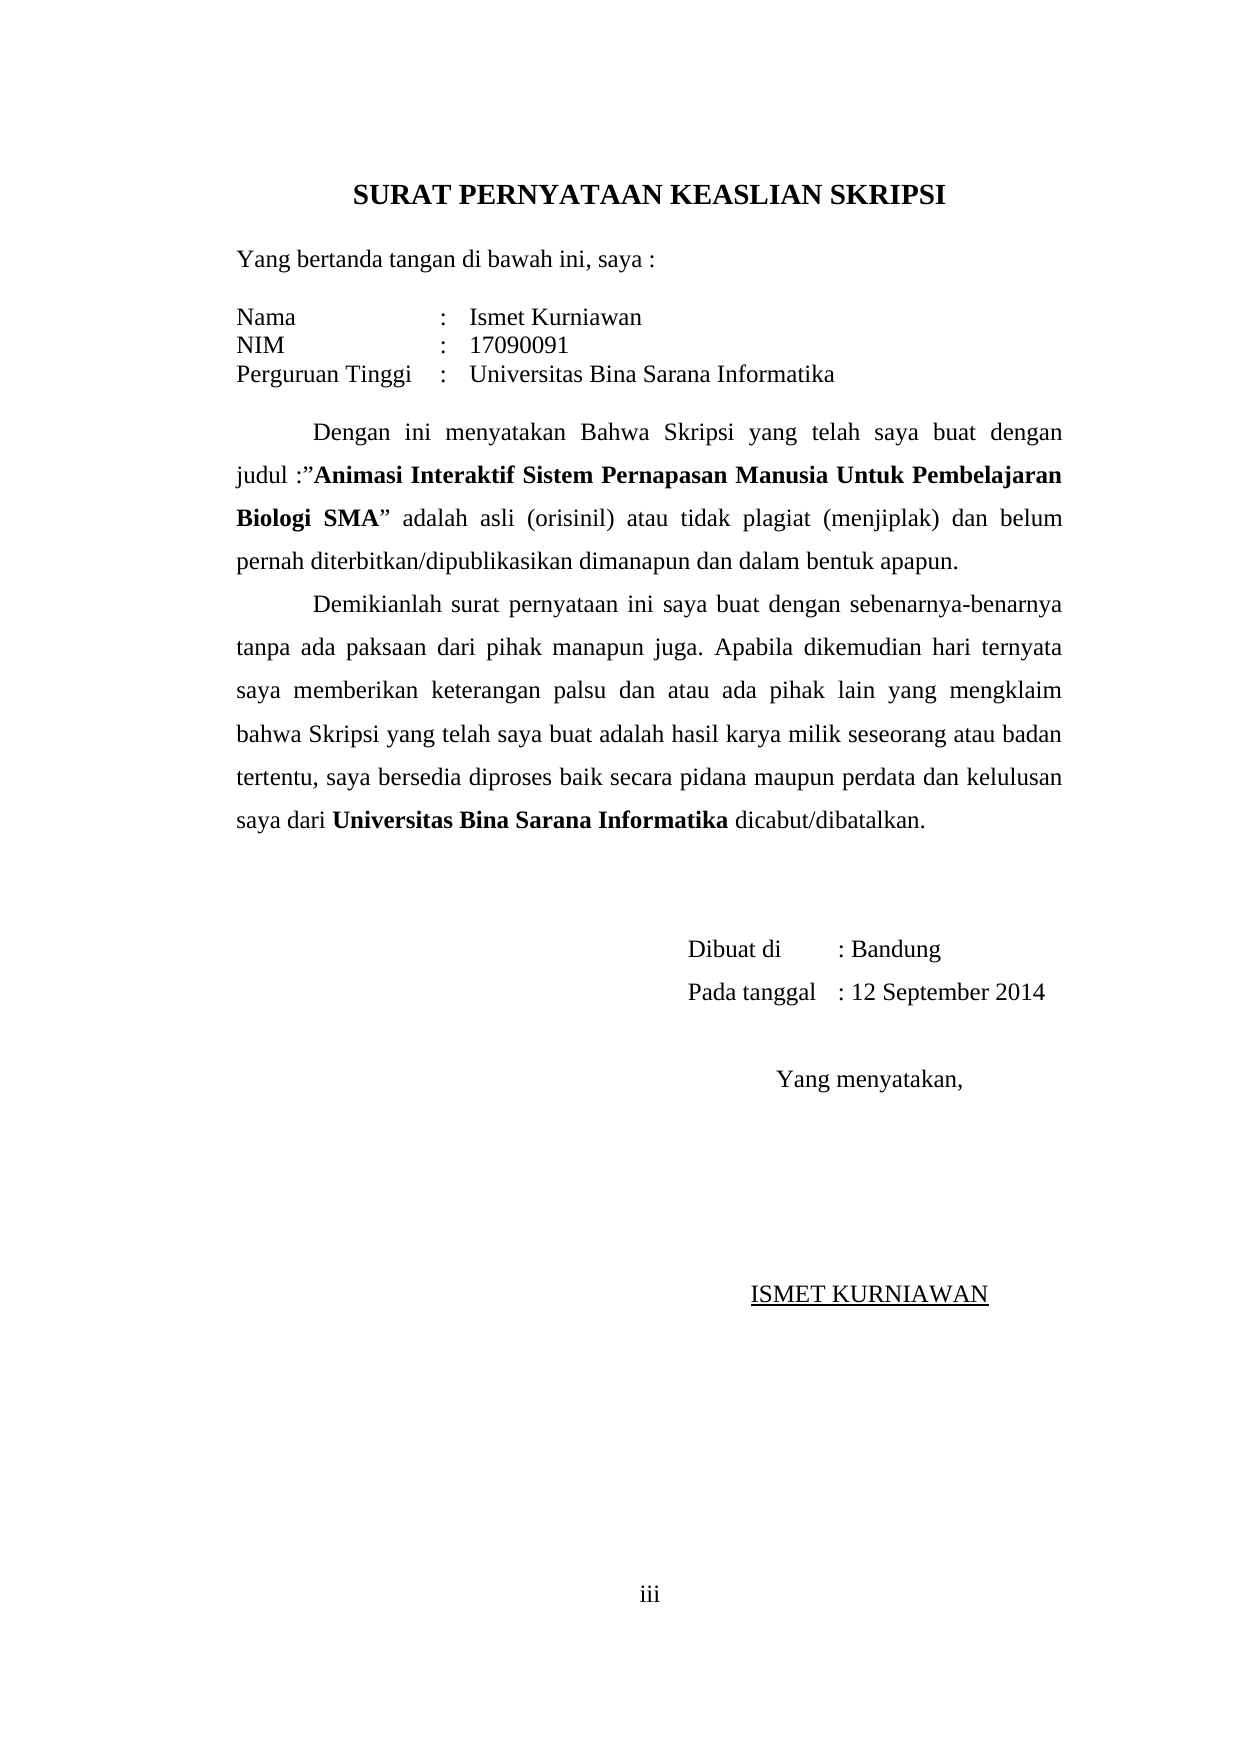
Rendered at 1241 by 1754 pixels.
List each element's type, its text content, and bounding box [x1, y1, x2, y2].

table_cell 17090091 [458, 331, 1074, 359]
text Yang bertanda tangan di bawah ini, saya : [236, 244, 1063, 273]
table_cell : [428, 331, 458, 359]
subtitle SURAT PERNYATAAN KEASLIAN SKRIPSI [236, 177, 1063, 211]
table_header Dibuat di : Bandung Pada tanggal : 12 September 2014 Yang menyatakan, ISMET KURNIAWAN [676, 934, 1062, 1308]
table_cell NIM [225, 331, 428, 359]
table_header : [428, 302, 458, 331]
table_cell : [428, 359, 458, 388]
table_cell Universitas Bina Sarana Informatika [458, 359, 1074, 388]
table_cell Perguruan Tinggi [225, 359, 428, 388]
text Demikianlah surat pernyataan ini saya buat dengan sebenarnya-benarnya tanpa ada paksaan dari pihak manapun juga. Apabila dikemudian hari ternyata saya memberikan keterangan palsu dan atau ada pihak lain yang mengklaim bahwa Skripsi yang telah saya buat adalah hasil karya milik seseorang atau badan tertentu, saya bersedia diproses baik secara pidana maupun perdata dan kelulusan saya dari Universitas Bina Sarana Informatika dicabut/dibatalkan. [236, 589, 1063, 834]
table_header Nama [225, 302, 428, 331]
text Dengan ini menyatakan Bahwa Skripsi yang telah saya buat dengan judul :”Animasi Interaktif Sistem Pernapasan Manusia Untuk Pembelajaran Biologi SMA” adalah asli (orisinil) atau tidak plagiat (menjiplak) dan belum pernah diterbitkan/dipublikasikan dimanapun dan dalam bentuk apapun. [236, 417, 1063, 575]
table_header Ismet Kurniawan [458, 302, 1074, 331]
